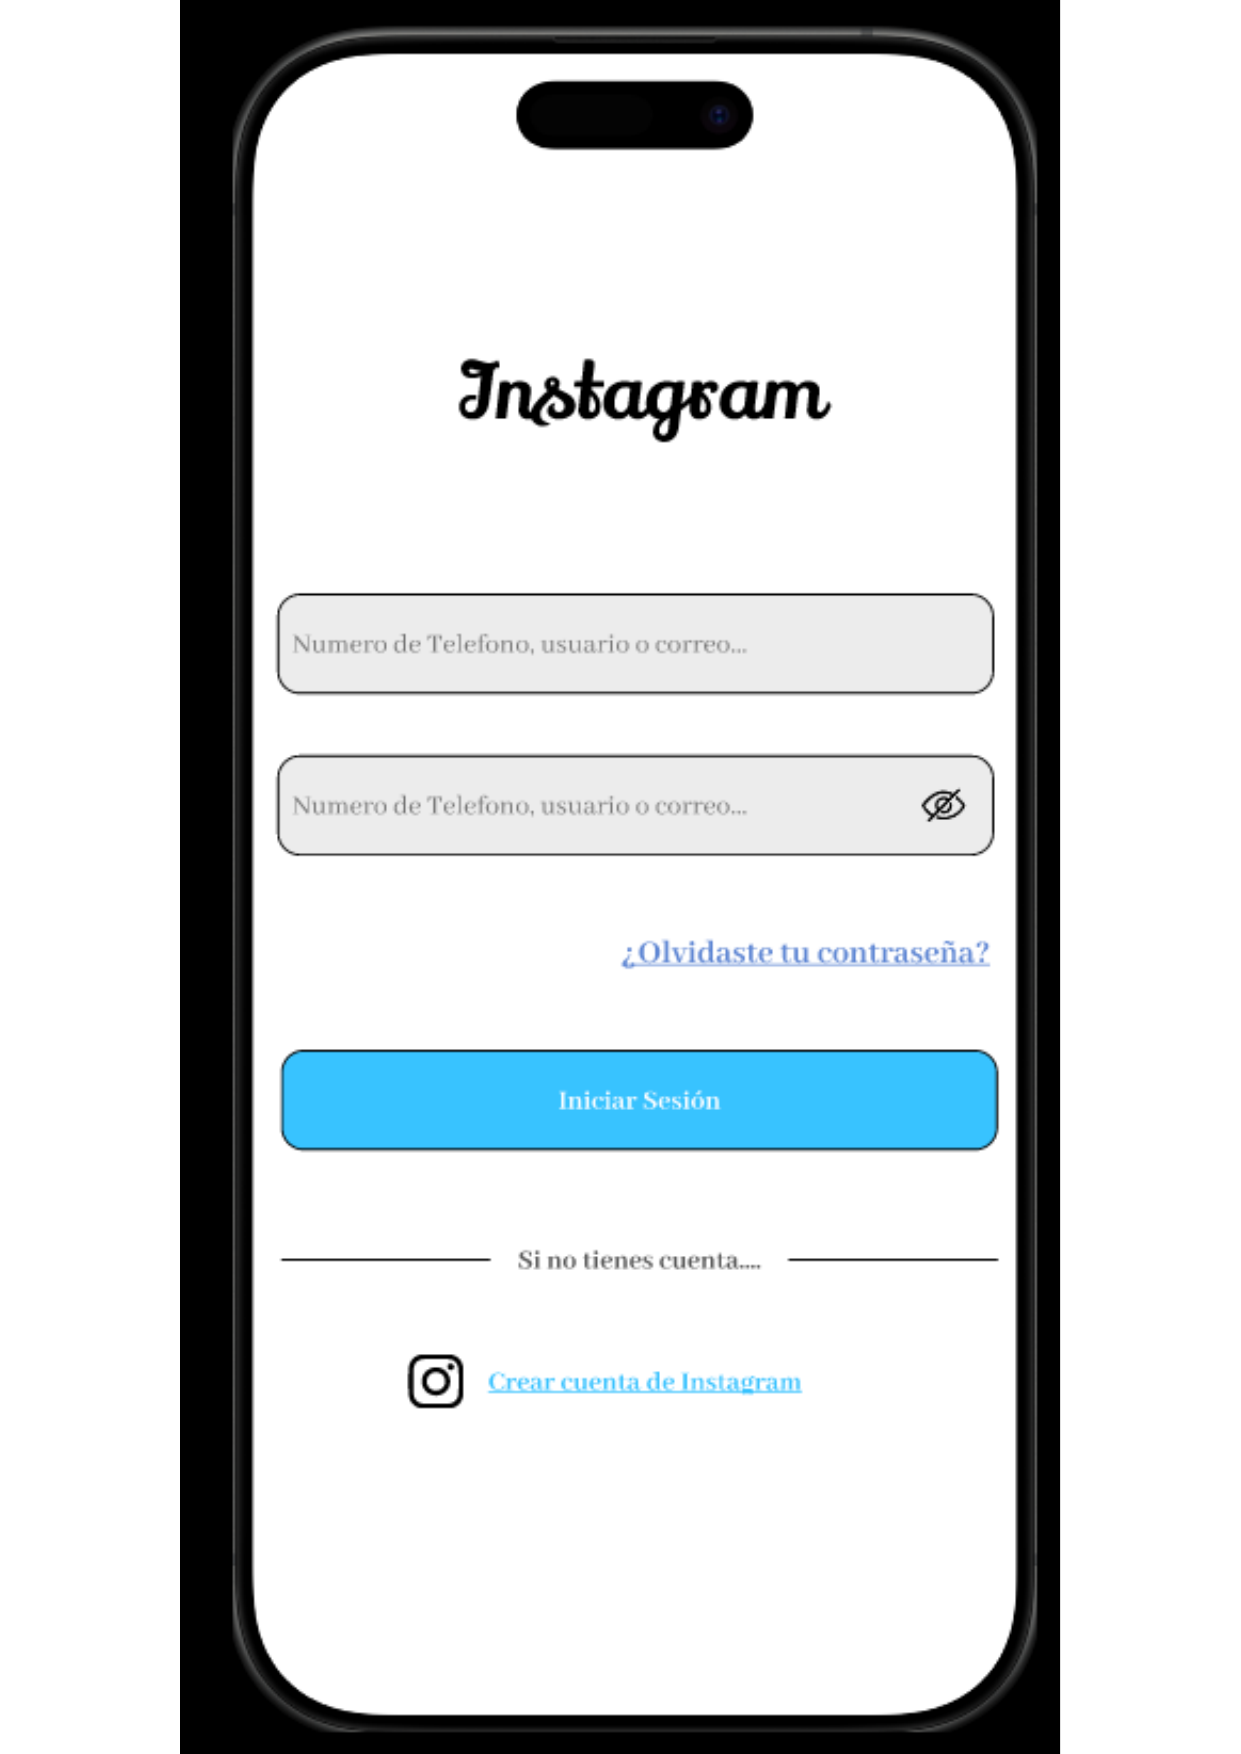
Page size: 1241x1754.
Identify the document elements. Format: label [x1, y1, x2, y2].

picture [180, 0, 1061, 1754]
